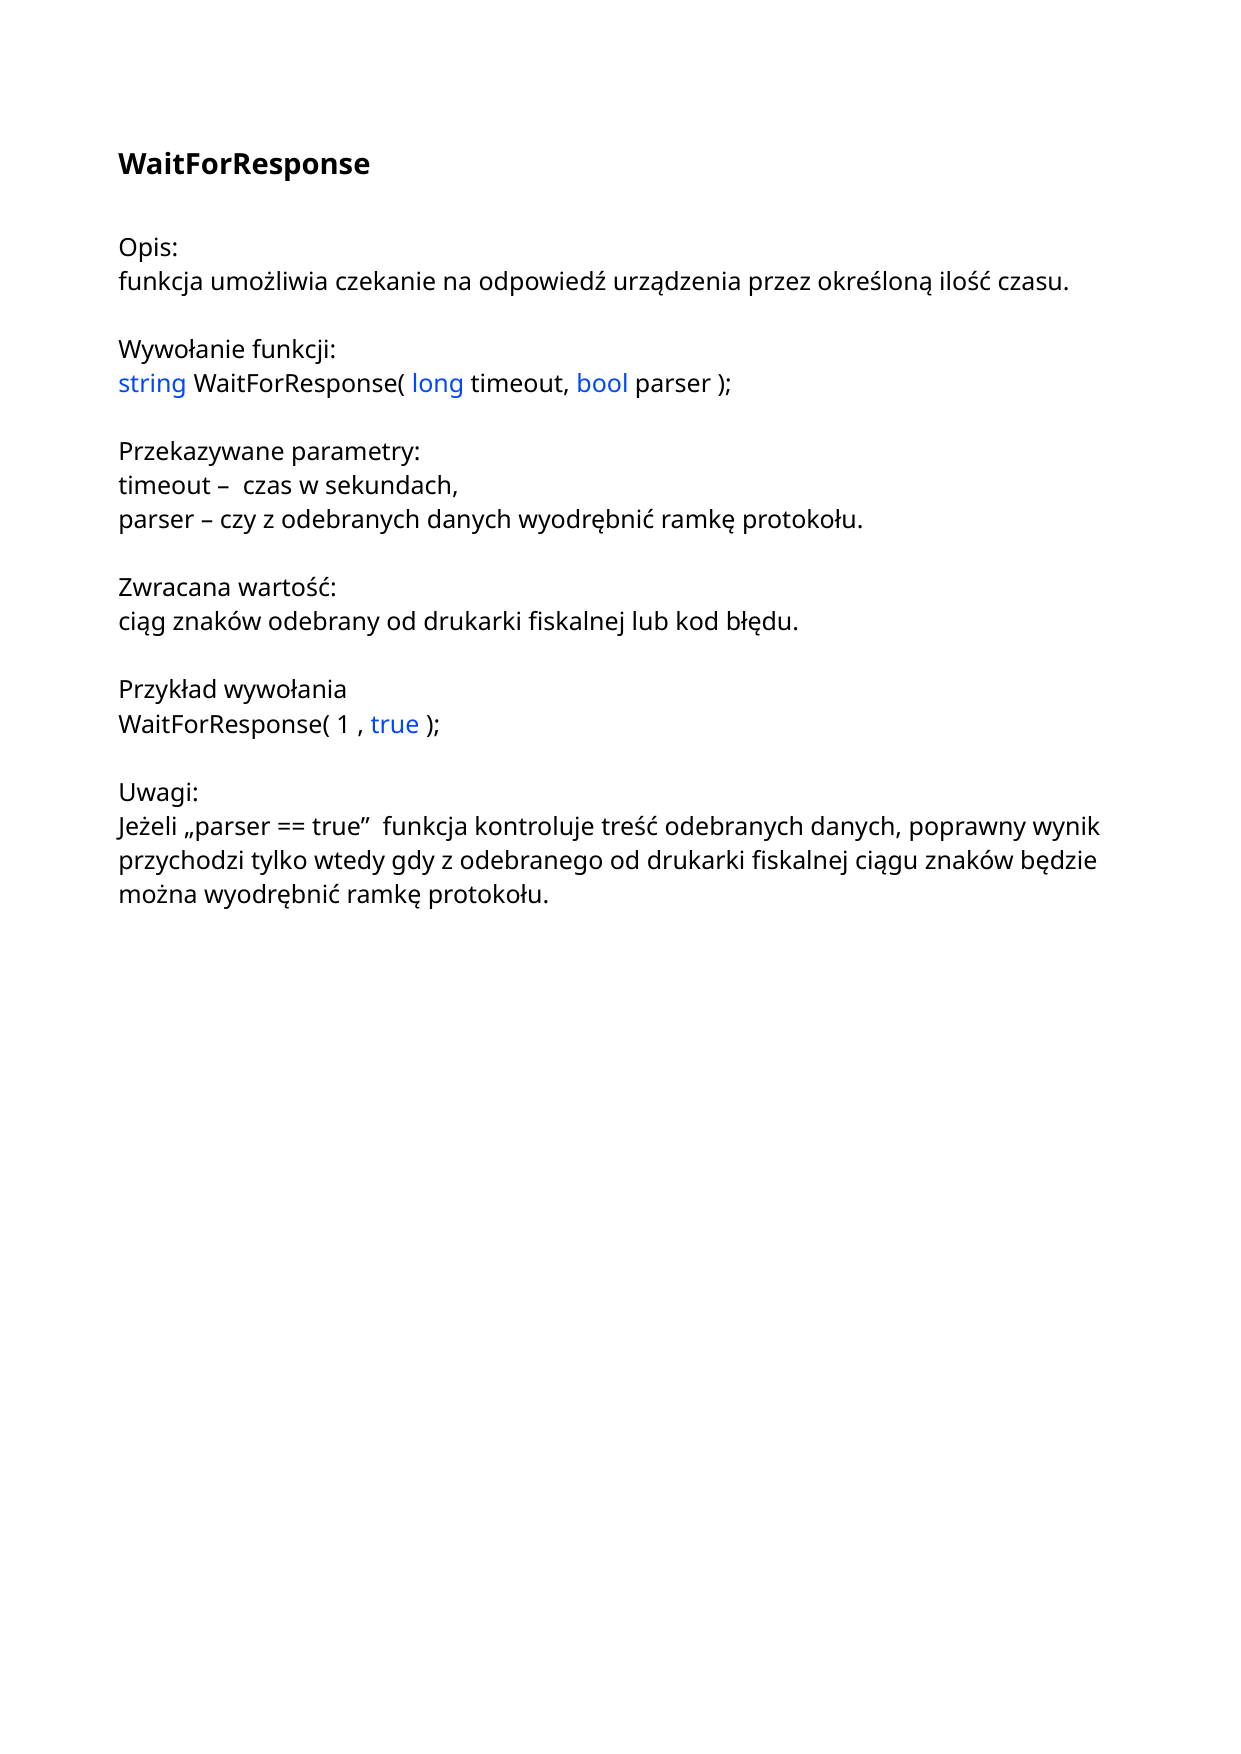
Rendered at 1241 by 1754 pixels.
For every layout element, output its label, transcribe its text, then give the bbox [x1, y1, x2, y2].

text timeout – czas w sekundach, [118, 468, 1122, 502]
text Zwracana wartość: [118, 570, 1122, 604]
text Opis: [118, 229, 1122, 263]
subtitle WaitForResponse [118, 143, 1122, 183]
text string WaitForResponse( long timeout, bool parser ); [118, 366, 1122, 400]
text Przekazywane parametry: [118, 434, 1122, 468]
text ciąg znaków odebrany od drukarki fiskalnej lub kod błędu. [118, 604, 1122, 638]
text Wywołanie funkcji: [118, 332, 1122, 366]
text Uwagi: [118, 774, 1122, 808]
text funkcja umożliwia czekanie na odpowiedź urządzenia przez określoną ilość czasu. [118, 263, 1122, 297]
text parser – czy z odebranych danych wyodrębnić ramkę protokołu. [118, 502, 1122, 536]
text Jeżeli „parser == true” funkcja kontroluje treść odebranych danych, poprawny wynik przychodzi tylko wtedy gdy z odebranego od drukarki fiskalnej ciągu znaków będzie można wyodrębnić ramkę protokołu. [118, 808, 1122, 911]
text WaitForResponse( 1 , true ); [118, 706, 1122, 740]
text Przykład wywołania [118, 672, 1122, 706]
